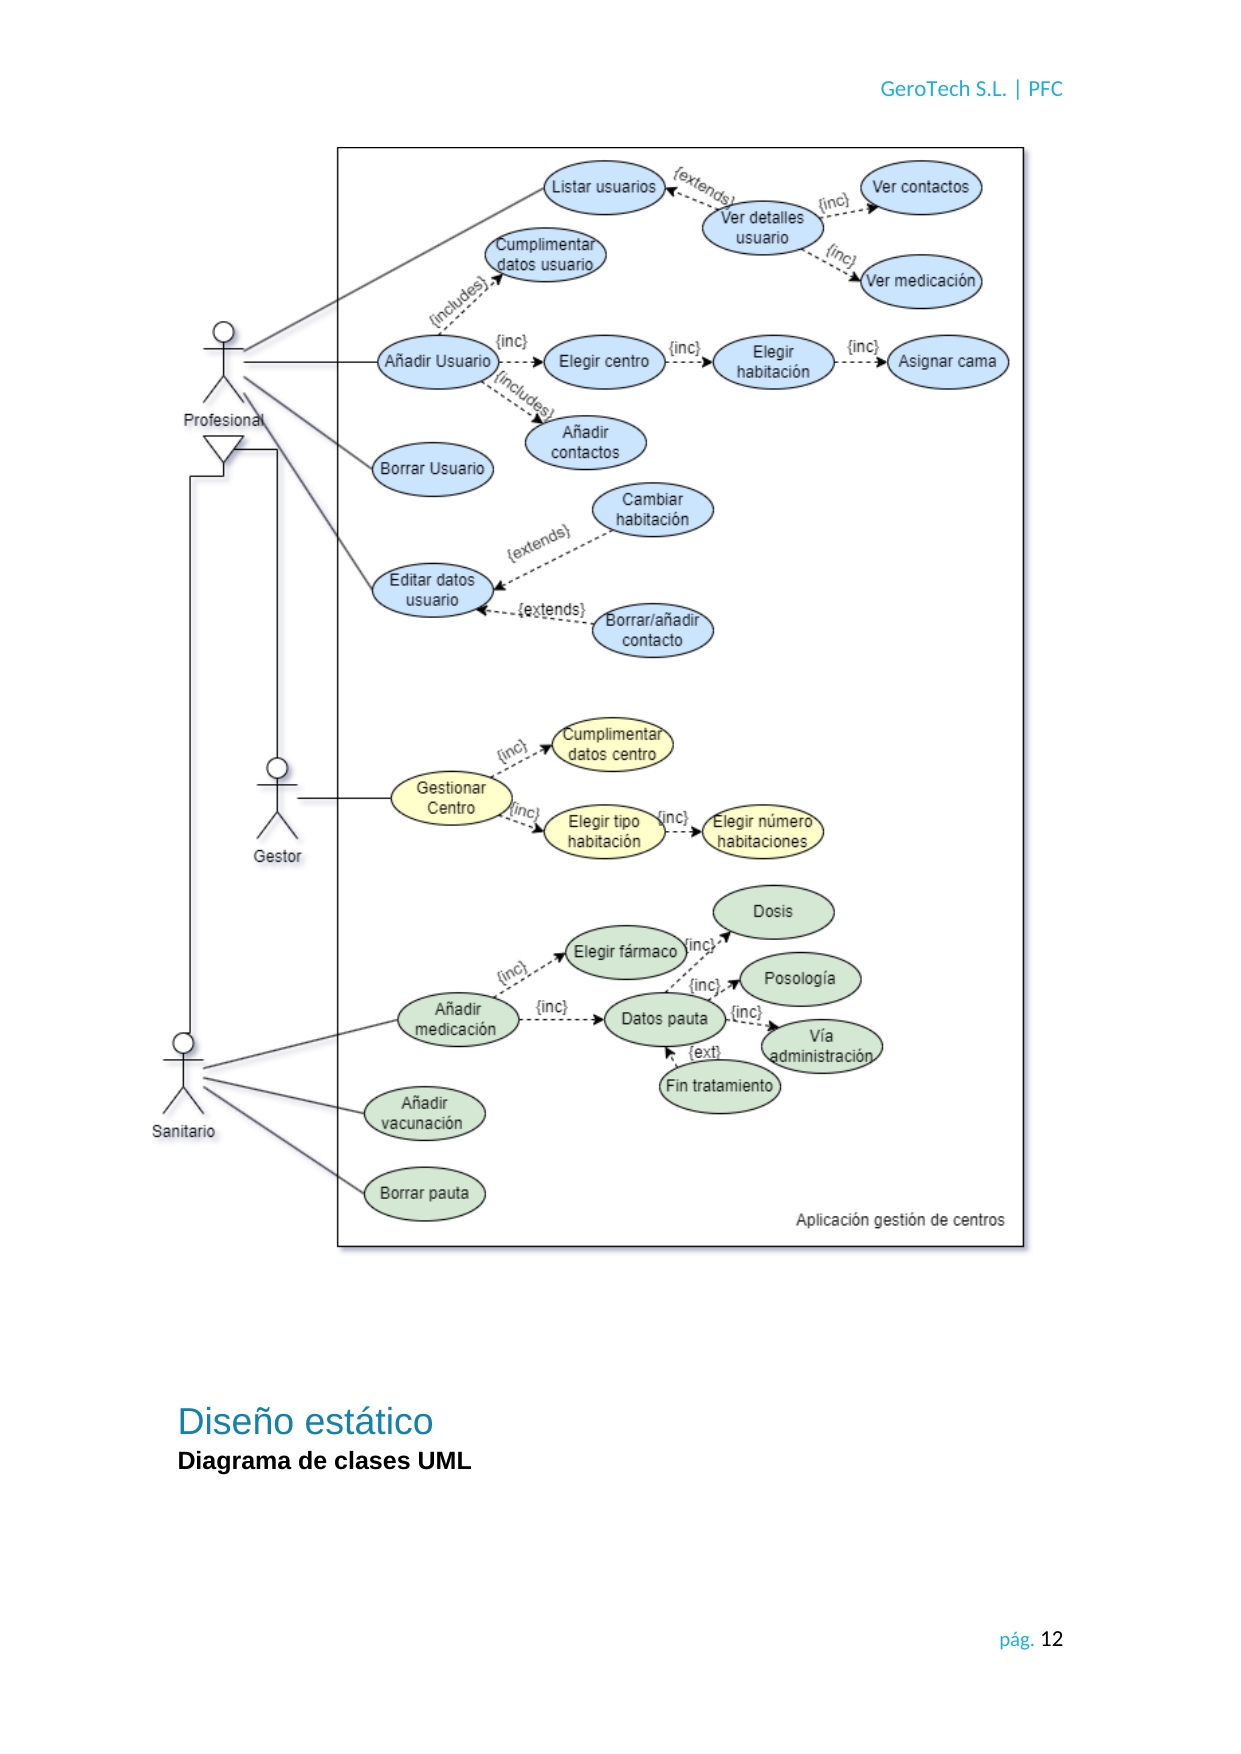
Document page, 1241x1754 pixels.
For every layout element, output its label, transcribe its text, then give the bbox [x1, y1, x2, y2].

subtitle Diseño estático [177, 1399, 1063, 1443]
text Diagrama de clases UML [177, 1446, 1063, 1475]
picture [152, 147, 1038, 1262]
